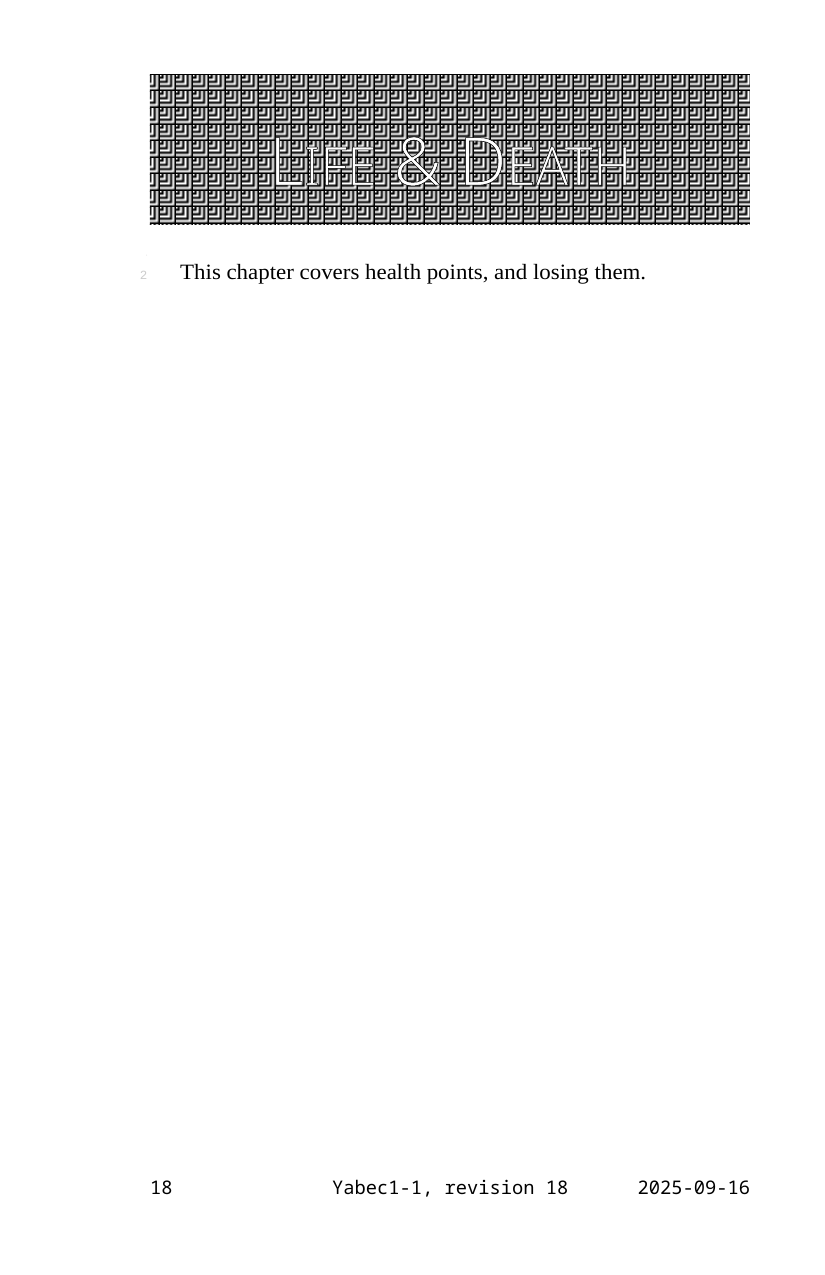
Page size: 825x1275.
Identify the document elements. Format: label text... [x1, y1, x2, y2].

text This chapter covers health points, and losing them. [150, 260, 750, 284]
picture [149, 74, 750, 225]
